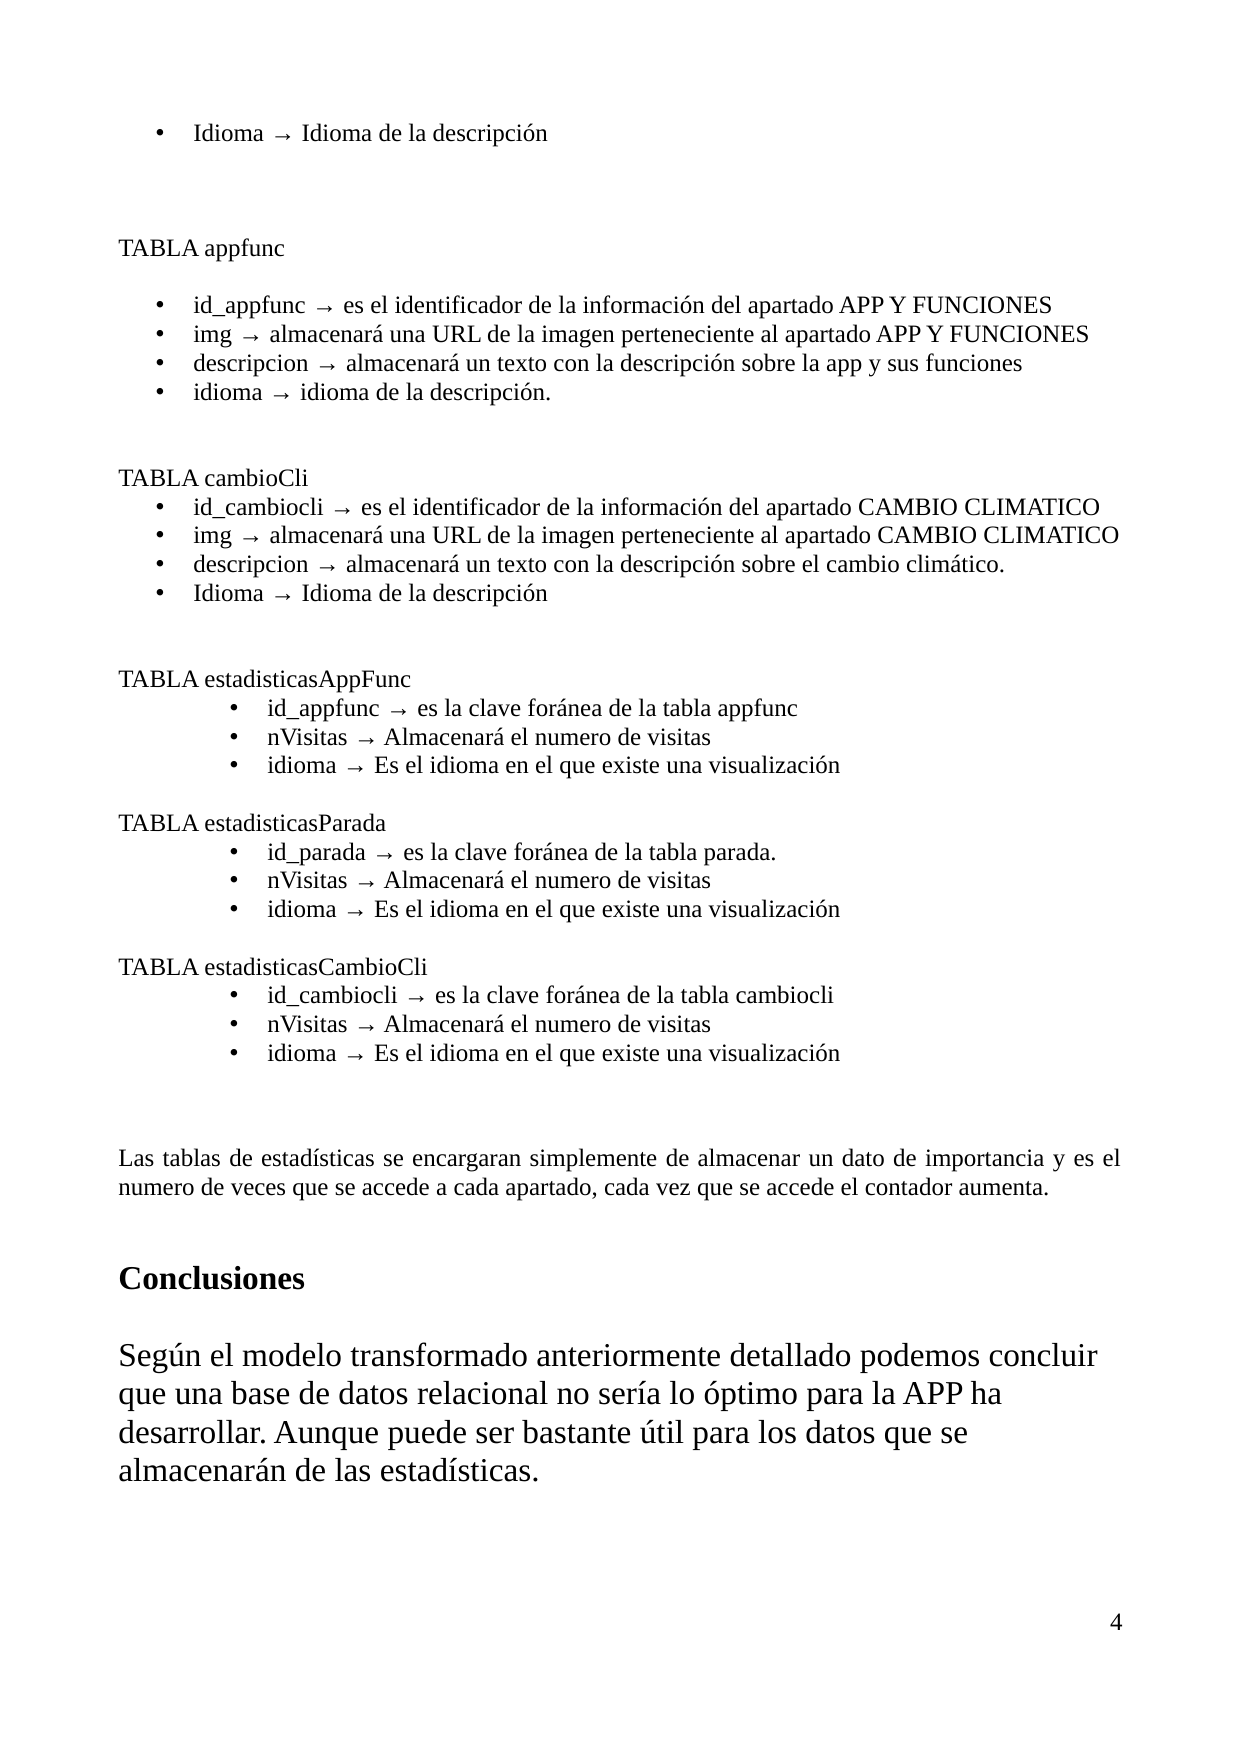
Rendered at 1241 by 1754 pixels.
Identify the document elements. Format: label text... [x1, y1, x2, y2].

list img → almacenará una URL de la imagen perteneciente al apartado APP Y FUNCIONES [156, 319, 1122, 348]
text TABLA cambioCli [118, 463, 1122, 492]
list Idioma → Idioma de la descripción [156, 118, 1122, 147]
list nVisitas → Almacenará el numero de visitas [229, 866, 1122, 894]
list idioma → Es el idioma en el que existe una visualización [229, 751, 1122, 779]
list nVisitas → Almacenará el numero de visitas [229, 1009, 1122, 1038]
text TABLA estadisticasAppFunc [118, 664, 1122, 693]
list id_cambiocli → es la clave foránea de la tabla cambiocli [229, 981, 1122, 1009]
list idioma → Es el idioma en el que existe una visualización [229, 1038, 1122, 1067]
list descripcion → almacenará un texto con la descripción sobre la app y sus funciones [156, 348, 1122, 377]
list descripcion → almacenará un texto con la descripción sobre el cambio climático. [156, 549, 1122, 578]
list id_parada → es la clave foránea de la tabla parada. [229, 837, 1122, 866]
list Idioma → Idioma de la descripción [156, 578, 1122, 607]
text Las tablas de estadísticas se encargaran simplemente de almacenar un dato de importancia y es el numero de veces que se accede a cada apartado, cada vez que se accede el contador aumenta. [118, 1143, 1122, 1201]
text Según el modelo transformado anteriormente detallado podemos concluir que una base de datos relacional no sería lo óptimo para la APP ha desarrollar. Aunque puede ser bastante útil para los datos que se almacenarán de las estadísticas. [118, 1335, 1122, 1488]
list id_cambiocli → es el identificador de la información del apartado CAMBIO CLIMATICO [156, 492, 1122, 521]
text TABLA estadisticasCambioCli [118, 952, 1122, 981]
text TABLA estadisticasParada [118, 808, 1122, 837]
list idioma → idioma de la descripción. [156, 377, 1122, 406]
list nVisitas → Almacenará el numero de visitas [229, 722, 1122, 751]
list id_appfunc → es la clave foránea de la tabla appfunc [229, 693, 1122, 722]
list id_appfunc → es el identificador de la información del apartado APP Y FUNCIONES [156, 291, 1122, 319]
text Conclusiones [118, 1258, 1122, 1297]
list idioma → Es el idioma en el que existe una visualización [229, 894, 1122, 923]
text TABLA appfunc [118, 233, 1122, 262]
list img → almacenará una URL de la imagen perteneciente al apartado CAMBIO CLIMATICO [156, 521, 1122, 549]
